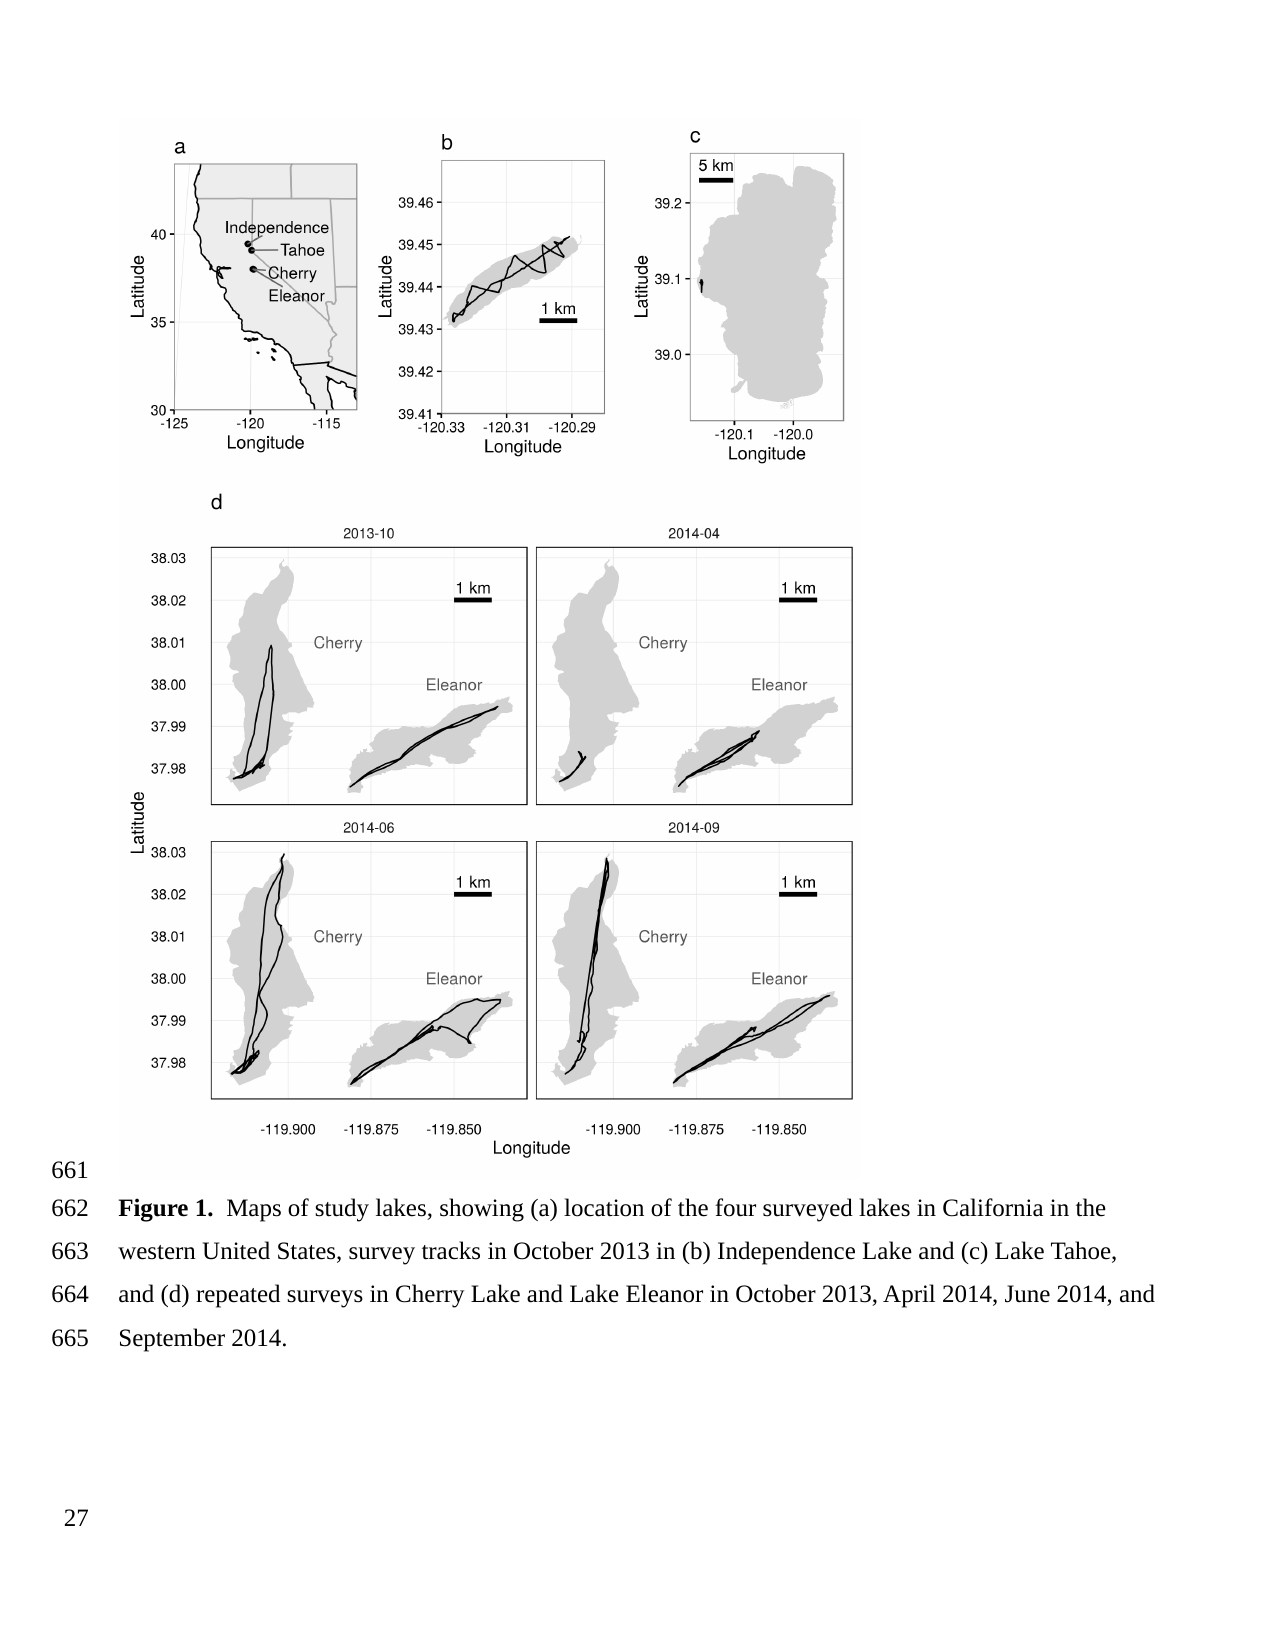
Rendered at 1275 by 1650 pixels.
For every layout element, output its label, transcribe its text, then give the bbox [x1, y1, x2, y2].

picture [118, 118, 861, 1179]
text Figure 1. Maps of study lakes, showing (a) location of the four surveyed lakes in California in the western United States, survey tracks in October 2013 in (b) Independence Lake and (c) Lake Tahoe, and (d) repeated surveys in Cherry Lake and Lake Eleanor in October 2013, April 2014, June 2014, and September 2014. [118, 1193, 1157, 1351]
